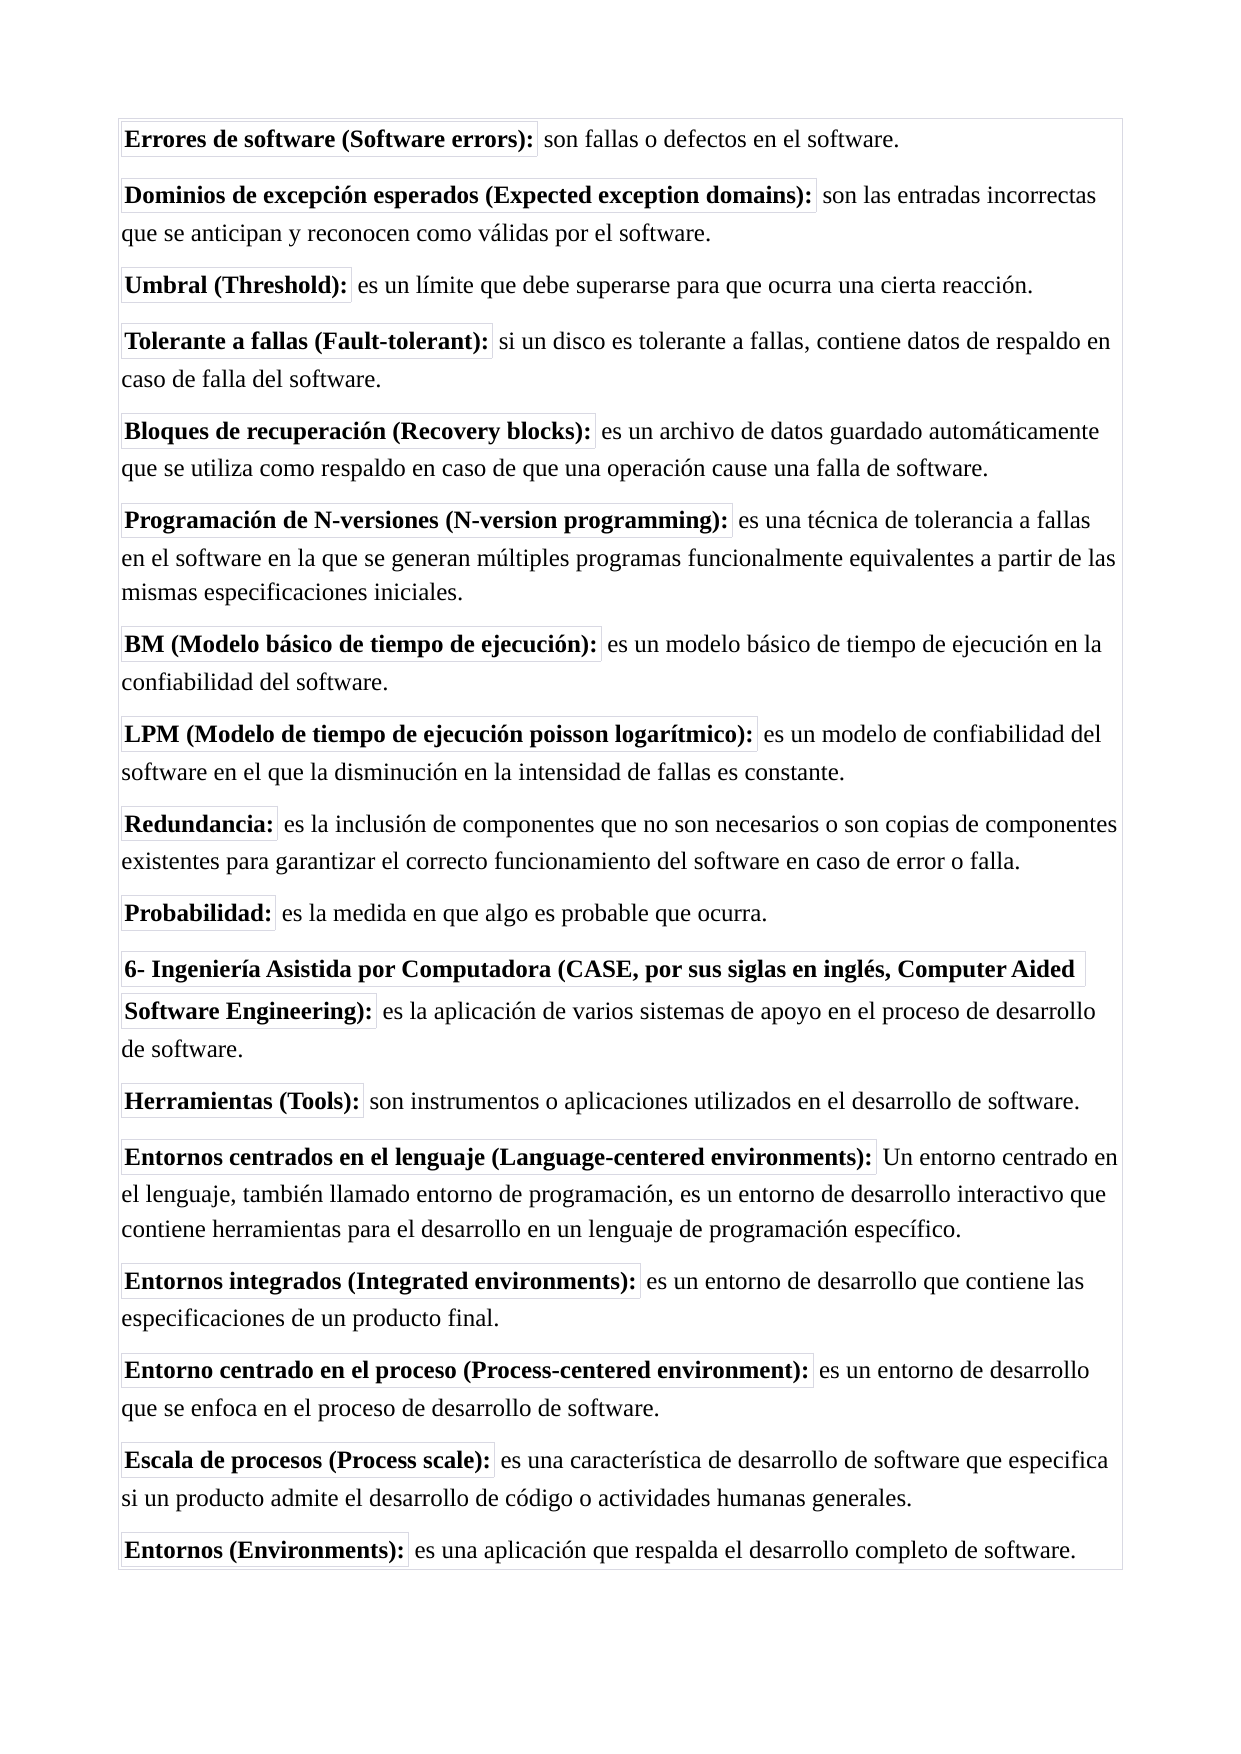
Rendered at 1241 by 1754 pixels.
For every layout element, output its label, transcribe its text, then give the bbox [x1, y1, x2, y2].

text 6- Ingeniería Asistida por Computadora (CASE, por sus siglas en inglés, Computer Aided Software Engineering): es la aplicación de varios sistemas de apoyo en el proceso de desarrollo de software. [119, 948, 1122, 1062]
text Entornos integrados (Integrated environments): es un entorno de desarrollo que contiene las especificaciones de un producto final. [119, 1260, 1122, 1332]
text Bloques de recuperación (Recovery blocks): es un archivo de datos guardado automáticamente que se utiliza como respaldo en caso de que una operación cause una falla de software. [119, 410, 1122, 482]
text Herramientas (Tools): son instrumentos o aplicaciones utilizados en el desarrollo de software. [119, 1080, 1122, 1117]
text Umbral (Threshold): es un límite que debe superarse para que ocurra una cierta reacción. [119, 264, 1122, 302]
text Redundancia: es la inclusión de componentes que no son necesarios o son copias de componentes existentes para garantizar el correcto funcionamiento del software en caso de error o falla. [119, 803, 1122, 875]
text Tolerante a fallas (Fault-tolerant): si un disco es tolerante a fallas, contiene datos de respaldo en caso de falla del software. [119, 320, 1122, 392]
text BM (Modelo básico de tiempo de ejecución): es un modelo básico de tiempo de ejecución en la confiabilidad del software. [119, 623, 1122, 696]
text Entornos centrados en el lenguaje (Language-centered environments): Un entorno centrado en el lenguaje, también llamado entorno de programación, es un entorno de desarrollo interactivo que contiene herramientas para el desarrollo en un lenguaje de programación específico. [119, 1136, 1122, 1243]
text Errores de software (Software errors): son fallas o defectos en el software. [119, 119, 1122, 156]
text Escala de procesos (Process scale): es una característica de desarrollo de software que especifica si un producto admite el desarrollo de código o actividades humanas generales. [119, 1439, 1122, 1511]
text Entornos (Environments): es una aplicación que respalda el desarrollo completo de software. [119, 1529, 1122, 1569]
text LPM (Modelo de tiempo de ejecución poisson logarítmico): es un modelo de confiabilidad del software en el que la disminución en la intensidad de fallas es constante. [119, 713, 1122, 785]
text Programación de N-versiones (N-version programming): es una técnica de tolerancia a fallas en el software en la que se generan múltiples programas funcionalmente equivalentes a partir de las mismas especificaciones iniciales. [119, 499, 1122, 606]
text Entorno centrado en el proceso (Process-centered environment): es un entorno de desarrollo que se enfoca en el proceso de desarrollo de software. [119, 1349, 1122, 1422]
text Dominios de excepción esperados (Expected exception domains): son las entradas incorrectas que se anticipan y reconocen como válidas por el software. [119, 174, 1122, 247]
text Probabilidad: es la medida en que algo es probable que ocurra. [119, 892, 1122, 930]
